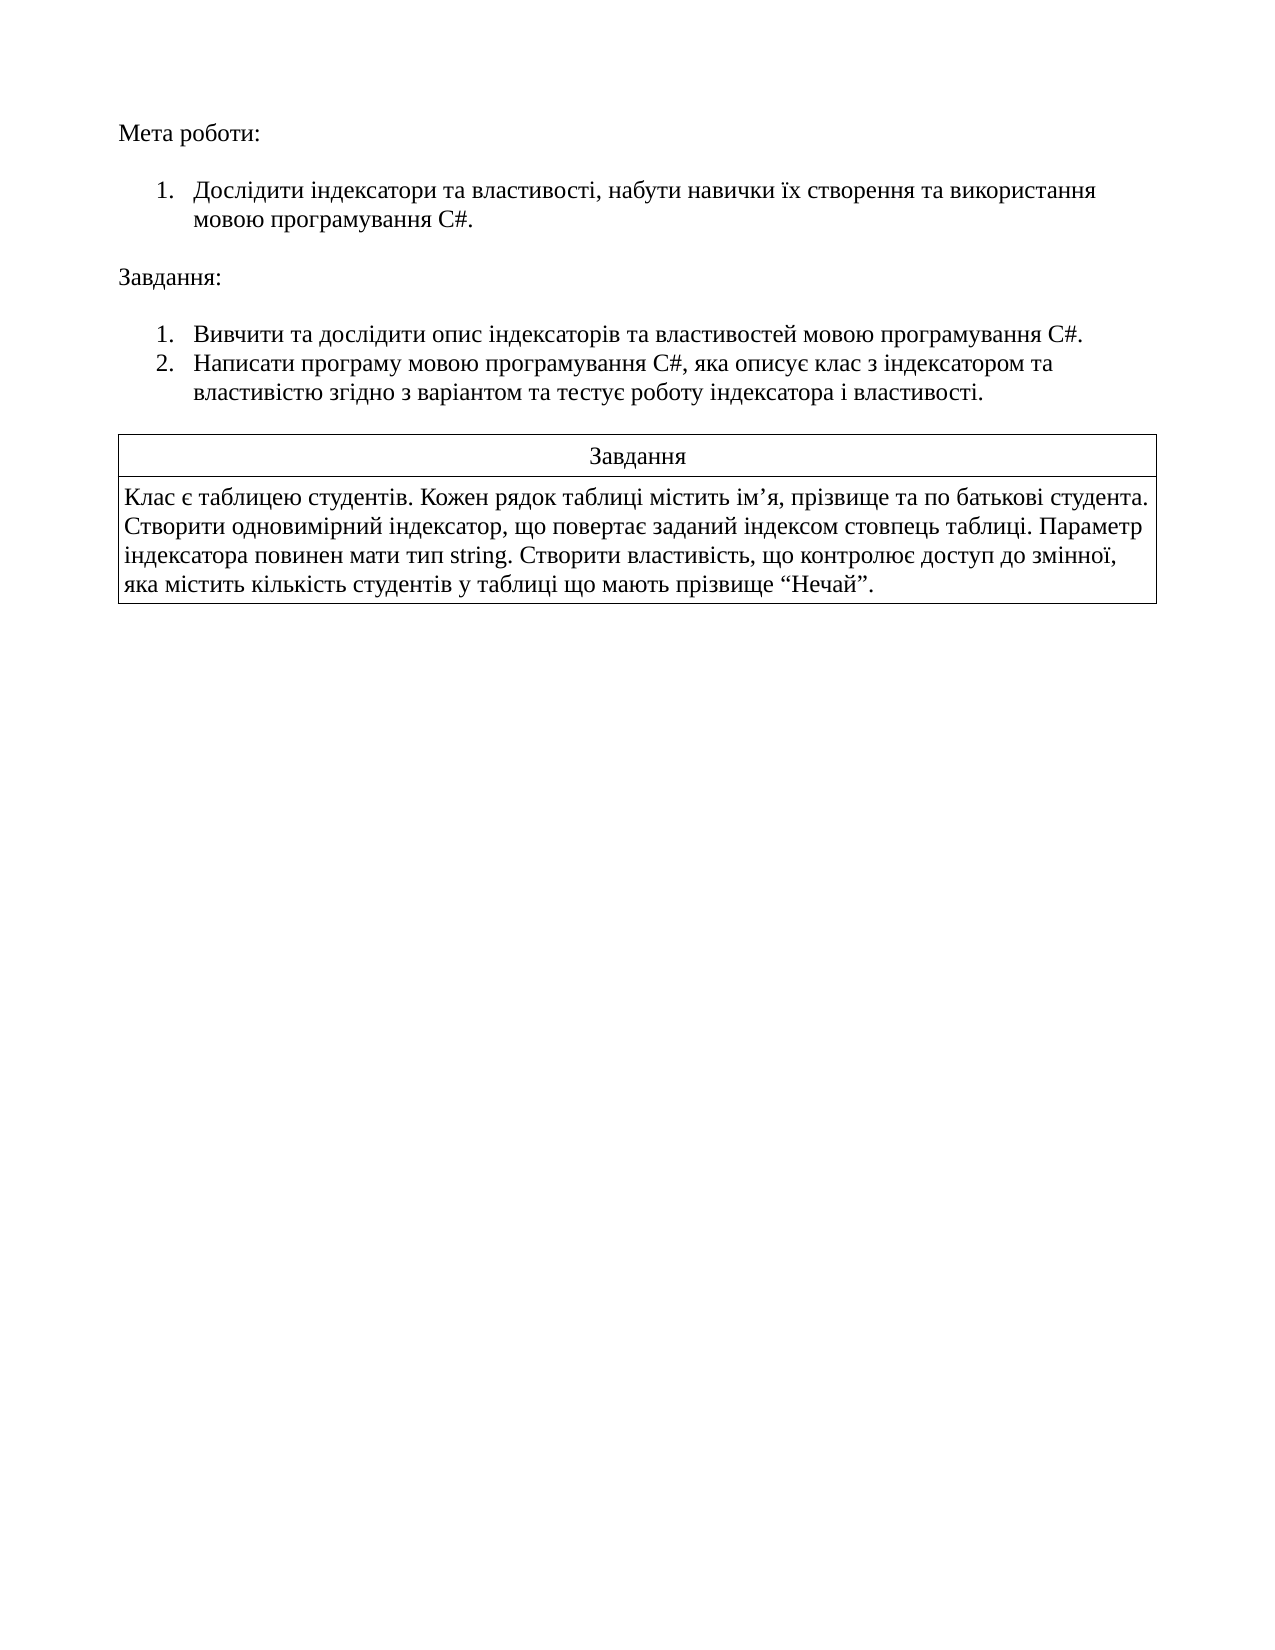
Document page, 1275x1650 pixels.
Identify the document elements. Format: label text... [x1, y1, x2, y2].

text Завдання: [118, 262, 1157, 291]
list Вивчити та дослідити опис індексаторів та властивостей мовою програмування С#. [156, 319, 1157, 348]
table_header Завдання [119, 435, 1156, 476]
text Мета роботи: [118, 118, 1157, 147]
list Дослідити індексатори та властивості, набути навички їх створення та використання мовою програмування С#. [156, 176, 1157, 233]
table_cell Клас є таблицею студентів. Кожен рядок таблиці містить ім’я, прізвище та по батькові студента. Створити одновимірний індексатор, що повертає заданий індексом стовпець таблиці. Параметр індексатора повинен мати тип string. Створити властивість, що контролює доступ до змінної, яка містить кількість студентів у таблиці що мають прізвище “Нечай”. [119, 477, 1156, 603]
list Написати програму мовою програмування С#, яка описує клас з індексатором та властивістю згідно з варіантом та тестує роботу індексатора і властивості. [156, 348, 1157, 406]
